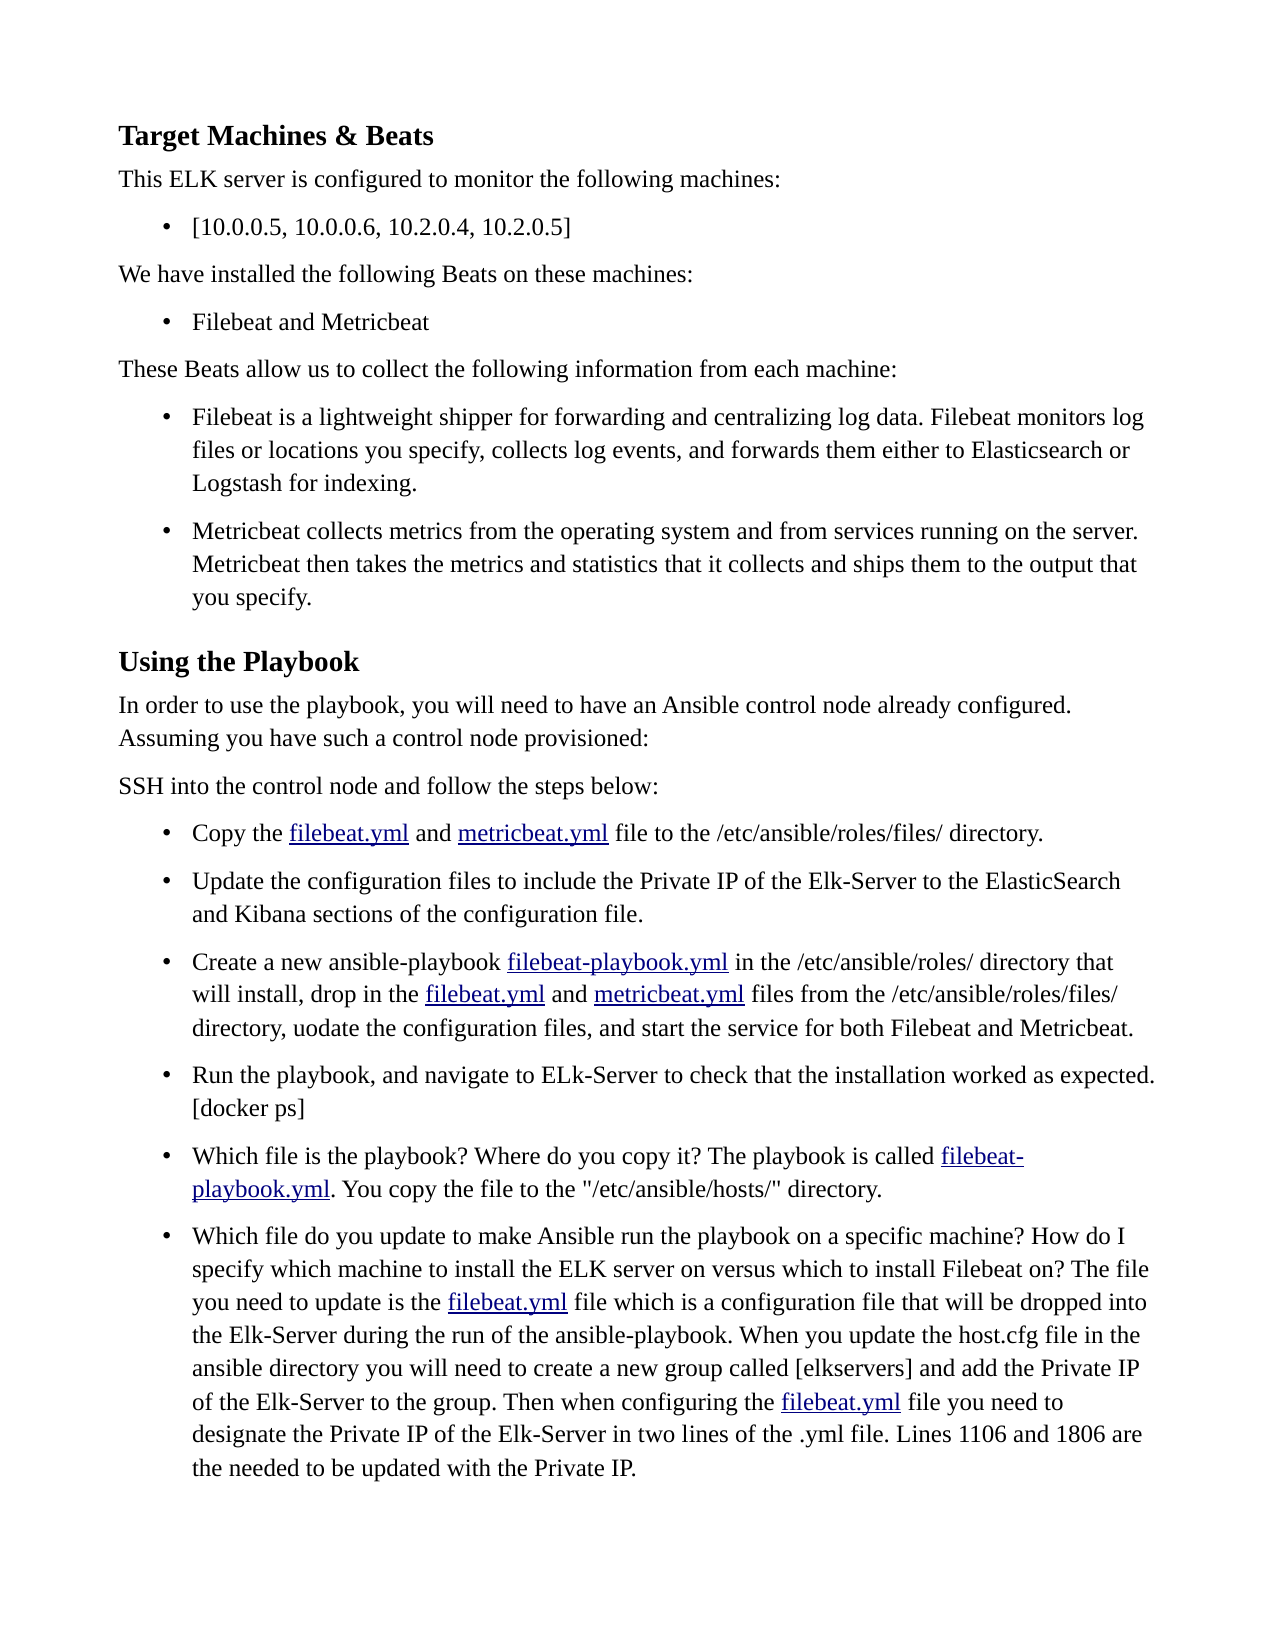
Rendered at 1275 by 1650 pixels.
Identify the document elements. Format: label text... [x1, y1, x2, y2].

list Create a new ansible-playbook filebeat-playbook.yml in the /etc/ansible/roles/ directory that will install, drop in the filebeat.yml and metricbeat.yml files from the /etc/ansible/roles/files/ directory, uodate the configuration files, and start the service for both Filebeat and Metricbeat. [162, 947, 1157, 1041]
text We have installed the following Beats on these machines: [118, 259, 1157, 288]
list Metricbeat collects metrics from the operating system and from services running on the server. Metricbeat then takes the metrics and statistics that it collects and ships them to the output that you specify. [162, 516, 1157, 611]
text In order to use the playbook, you will need to have an Ansible control node already configured. Assuming you have such a control node provisioned: [118, 690, 1157, 752]
subtitle Using the Playbook [118, 644, 1157, 678]
text This ELK server is configured to monitor the following machines: [118, 164, 1157, 193]
list Copy the filebeat.yml and metricbeat.yml file to the /etc/ansible/roles/files/ directory. [162, 818, 1157, 847]
list Which file is the playbook? Where do you copy it? The playbook is called filebeat-playbook.yml. You copy the file to the "/etc/ansible/hosts/" directory. [162, 1141, 1157, 1203]
list [10.0.0.5, 10.0.0.6, 10.2.0.4, 10.2.0.5] [162, 212, 1157, 241]
list Run the playbook, and navigate to ELk-Server to check that the installation worked as expected. [docker ps] [162, 1060, 1157, 1122]
list Filebeat is a lightweight shipper for forwarding and centralizing log data. Filebeat monitors log files or locations you specify, collects log events, and forwards them either to Elasticsearch or Logstash for indexing. [162, 402, 1157, 497]
list Filebeat and Metricbeat [162, 307, 1157, 336]
list Which file do you update to make Ansible run the playbook on a specific machine? How do I specify which machine to install the ELK server on versus which to install Filebeat on? The file you need to update is the filebeat.yml file which is a configuration file that will be dropped into the Elk-Server during the run of the ansible-playbook. When you update the host.cfg file in the ansible directory you will need to create a new group called [elkservers] and add the Private IP of the Elk-Server to the group. Then when configuring the filebeat.yml file you need to designate the Private IP of the Elk-Server in two lines of the .yml file. Lines 1106 and 1806 are the needed to be updated with the Private IP. [162, 1221, 1157, 1481]
list Update the configuration files to include the Private IP of the Elk-Server to the ElasticSearch and Kibana sections of the configuration file. [162, 866, 1157, 928]
text These Beats allow us to collect the following information from each machine: [118, 354, 1157, 383]
subtitle Target Machines & Beats [118, 118, 1157, 152]
text SSH into the control node and follow the steps below: [118, 771, 1157, 799]
